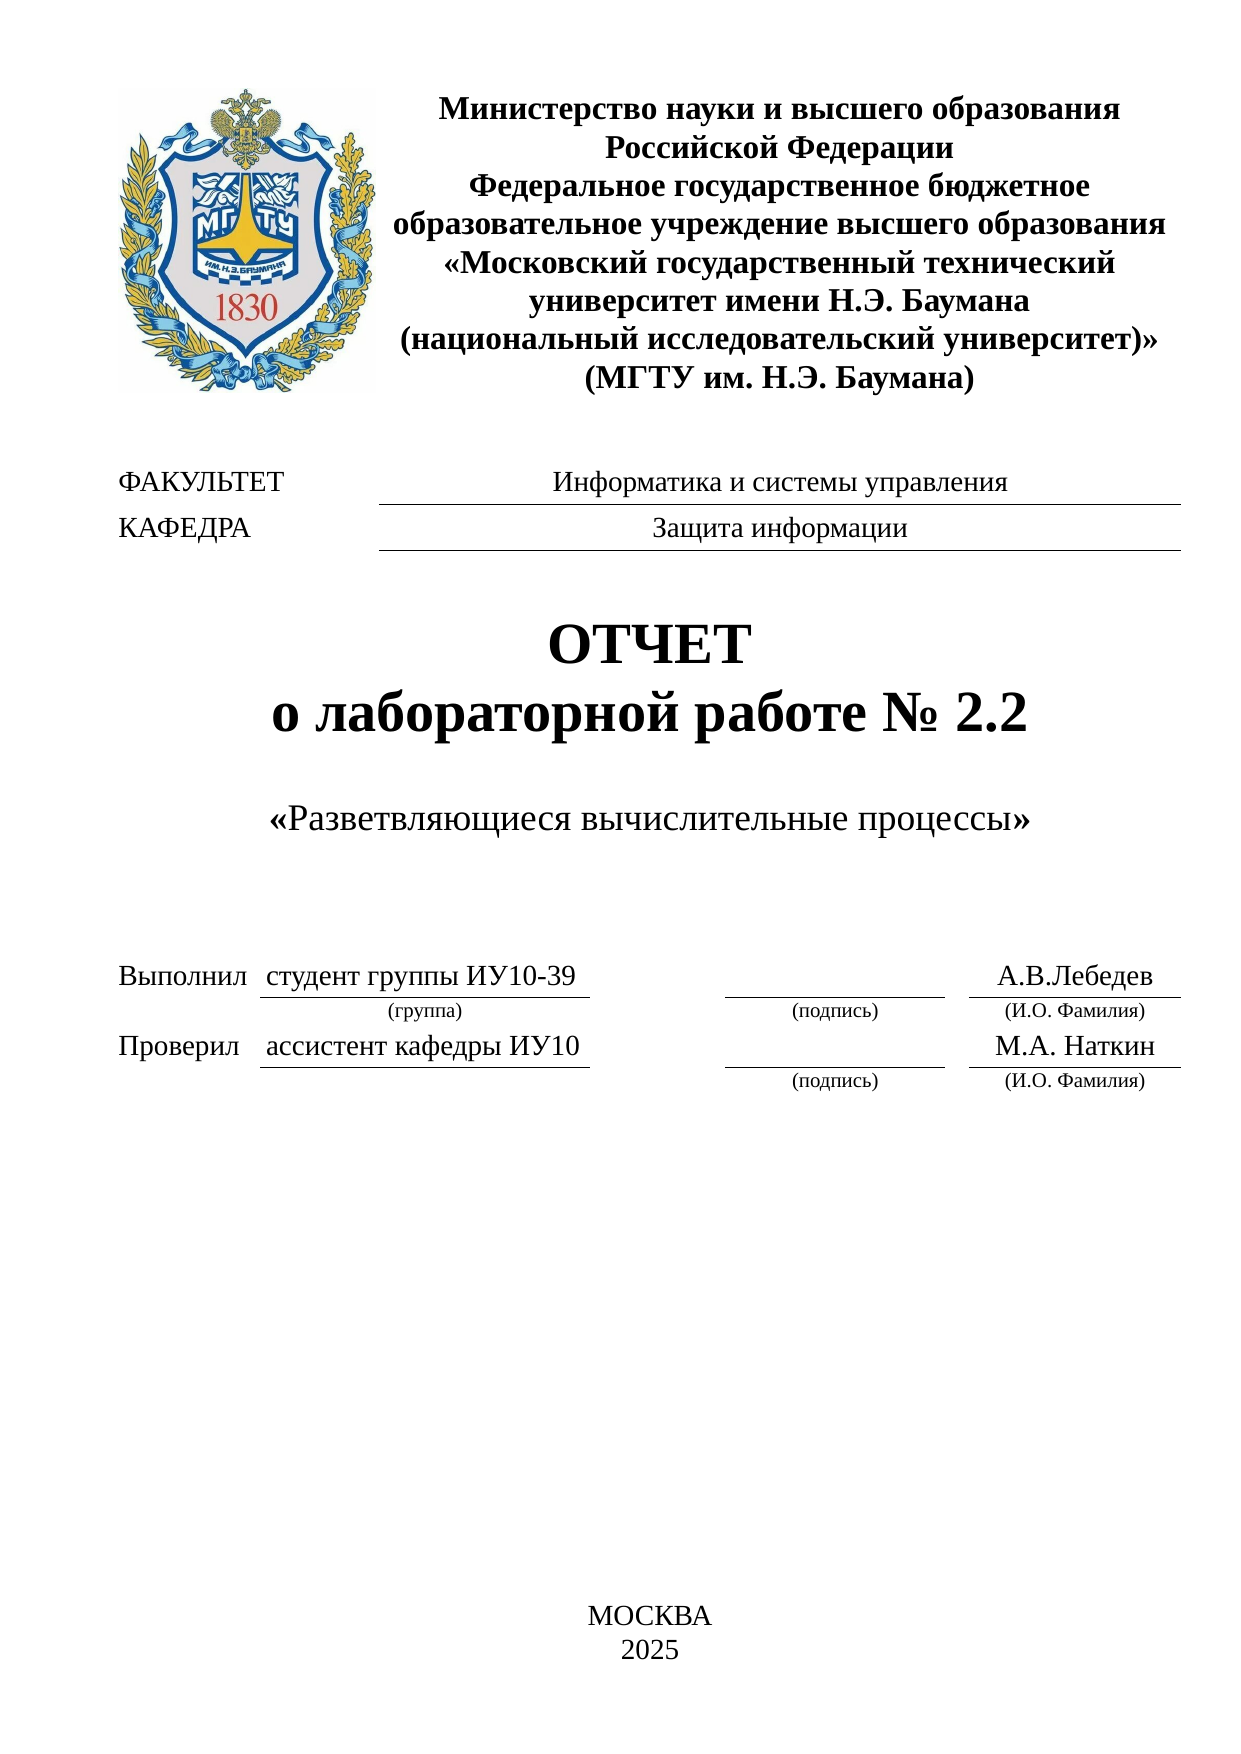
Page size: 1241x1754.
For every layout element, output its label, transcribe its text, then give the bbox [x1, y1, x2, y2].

table_cell [590, 1067, 725, 1092]
table_cell М.А. Наткин [969, 1022, 1181, 1067]
table_cell [590, 1022, 725, 1067]
table_cell [590, 997, 725, 1022]
table_cell (подпись) [725, 998, 945, 1022]
table_cell (подпись) [725, 1068, 945, 1092]
table_header [945, 952, 969, 997]
table_cell Проверил [118, 1022, 260, 1067]
table_cell [118, 1067, 260, 1092]
table_cell КАФЕДРА [118, 504, 379, 550]
table_cell [725, 1022, 945, 1067]
table_cell (И.О. Фамилия) [969, 998, 1181, 1022]
table_header студент группы ИУ10-39 [260, 952, 589, 997]
table_cell ассистент кафедры ИУ10 [260, 1022, 589, 1067]
table_header Информатика и системы управления [379, 459, 1181, 504]
table_cell Защита информации [379, 505, 1181, 550]
table_cell [945, 997, 969, 1022]
table_cell [945, 1067, 969, 1092]
table_cell (группа) [260, 998, 589, 1022]
picture [118, 88, 376, 393]
table_cell (И.О. Фамилия) [969, 1068, 1181, 1092]
title ОТЧЕТ о лабораторной работе № 2.2 [118, 609, 1181, 743]
subtitle «Разветвляющиеся вычислительные процессы» [118, 796, 1181, 839]
table_header А.В.Лебедев [969, 952, 1181, 997]
table_header [725, 952, 945, 997]
table_header [590, 952, 725, 997]
table_cell [260, 1068, 589, 1092]
table_header ФАКУЛЬТЕТ [118, 459, 379, 504]
table_header Выполнил [118, 952, 260, 997]
table_cell [945, 1022, 969, 1067]
table_cell [118, 997, 260, 1022]
